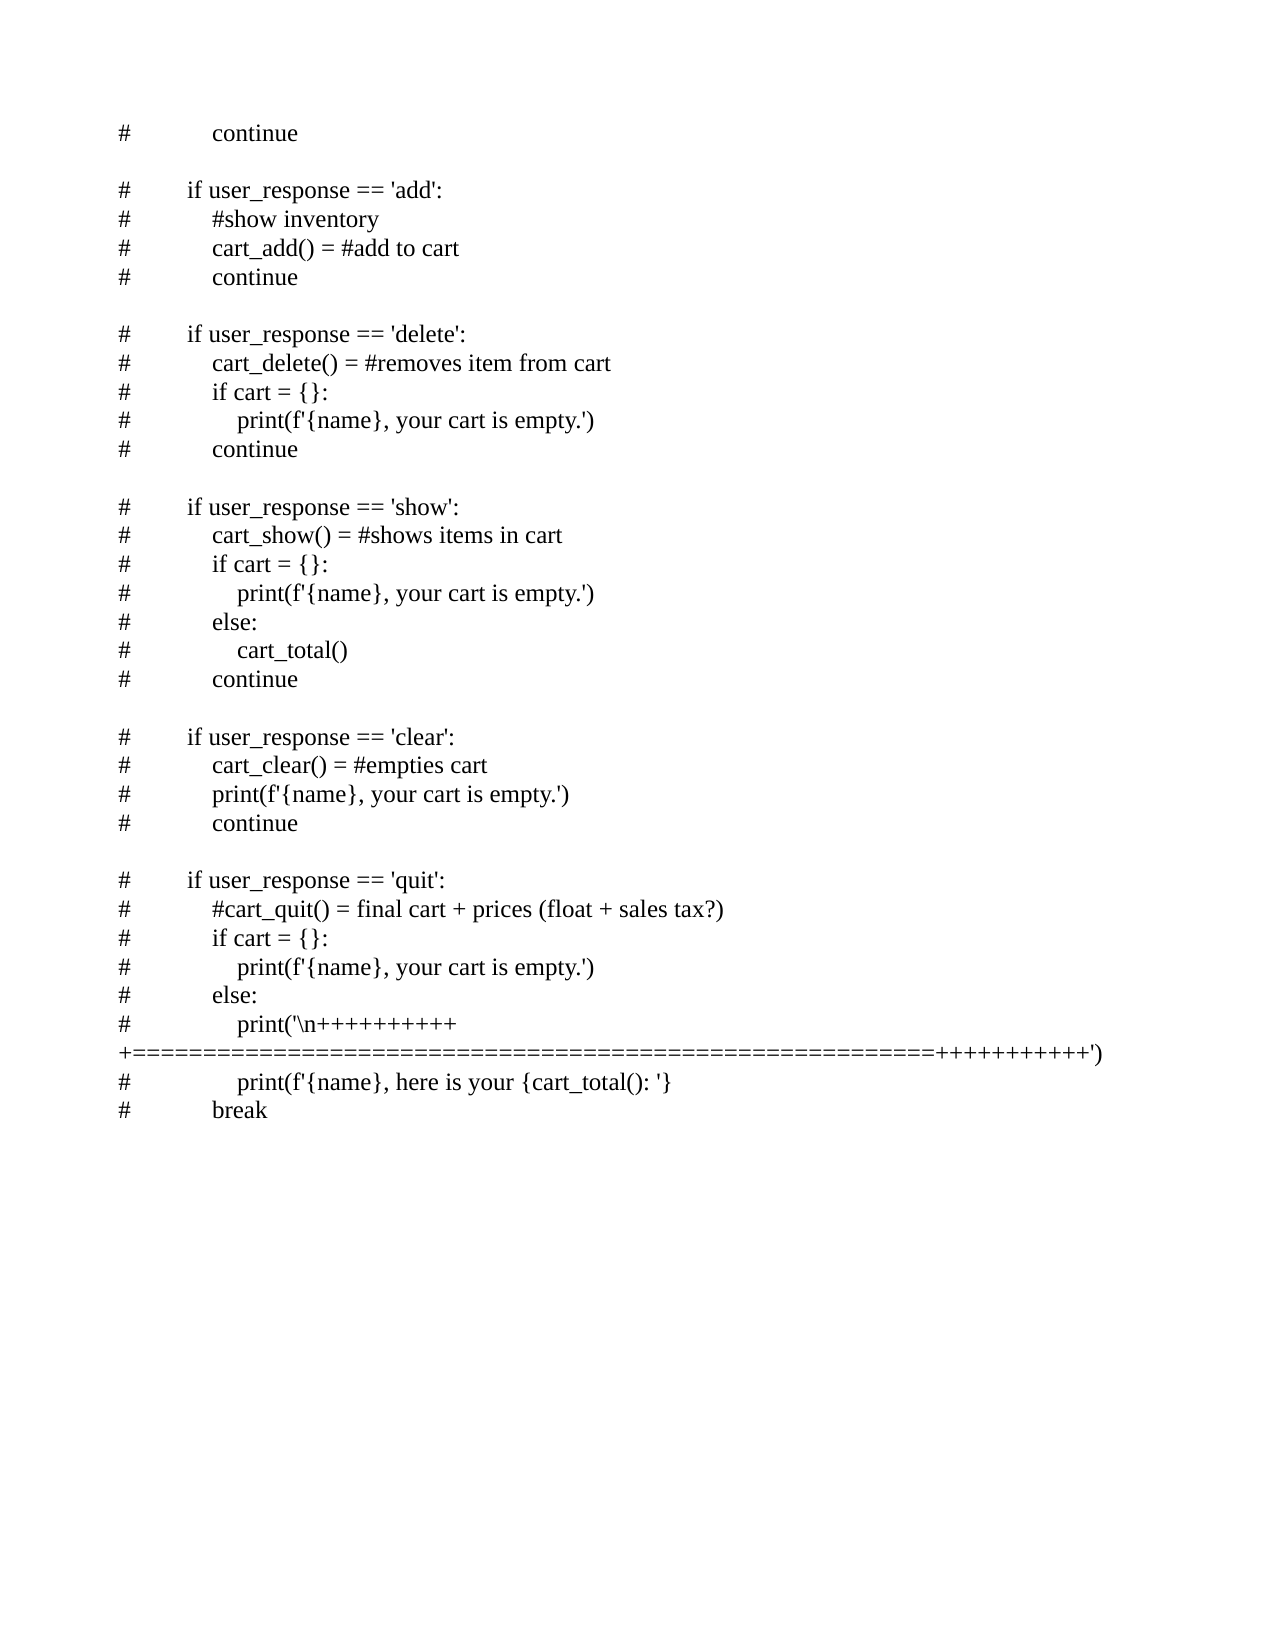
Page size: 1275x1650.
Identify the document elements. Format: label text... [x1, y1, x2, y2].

text # continue [118, 118, 1157, 147]
text # print('\n+++++++++++=========================================================+++++++++++') [118, 1009, 1157, 1067]
text # cart_delete() = #removes item from cart [118, 348, 1157, 377]
text # if cart = {}: [118, 923, 1157, 952]
text # if user_response == 'quit': [118, 866, 1157, 894]
text # if user_response == 'add': [118, 176, 1157, 204]
text # #show inventory [118, 204, 1157, 233]
text # else: [118, 981, 1157, 1009]
text # cart_show() = #shows items in cart [118, 521, 1157, 549]
text # continue [118, 434, 1157, 463]
text # if cart = {}: [118, 377, 1157, 406]
text # if user_response == 'delete': [118, 319, 1157, 348]
text # cart_clear() = #empties cart [118, 751, 1157, 779]
text # if cart = {}: [118, 549, 1157, 578]
text # print(f'{name}, your cart is empty.') [118, 578, 1157, 607]
text # print(f'{name}, your cart is empty.') [118, 779, 1157, 808]
text # if user_response == 'show': [118, 492, 1157, 521]
text # print(f'{name}, your cart is empty.') [118, 406, 1157, 434]
text # cart_total() [118, 636, 1157, 664]
text # cart_add() = #add to cart [118, 233, 1157, 262]
text # continue [118, 808, 1157, 837]
text # #cart_quit() = final cart + prices (float + sales tax?) [118, 894, 1157, 923]
text # if user_response == 'clear': [118, 722, 1157, 751]
text # print(f'{name}, your cart is empty.') [118, 952, 1157, 981]
text # continue [118, 664, 1157, 693]
text # print(f'{name}, here is your {cart_total(): '} [118, 1067, 1157, 1096]
text # break [118, 1096, 1157, 1124]
text # else: [118, 607, 1157, 636]
text # continue [118, 262, 1157, 291]
